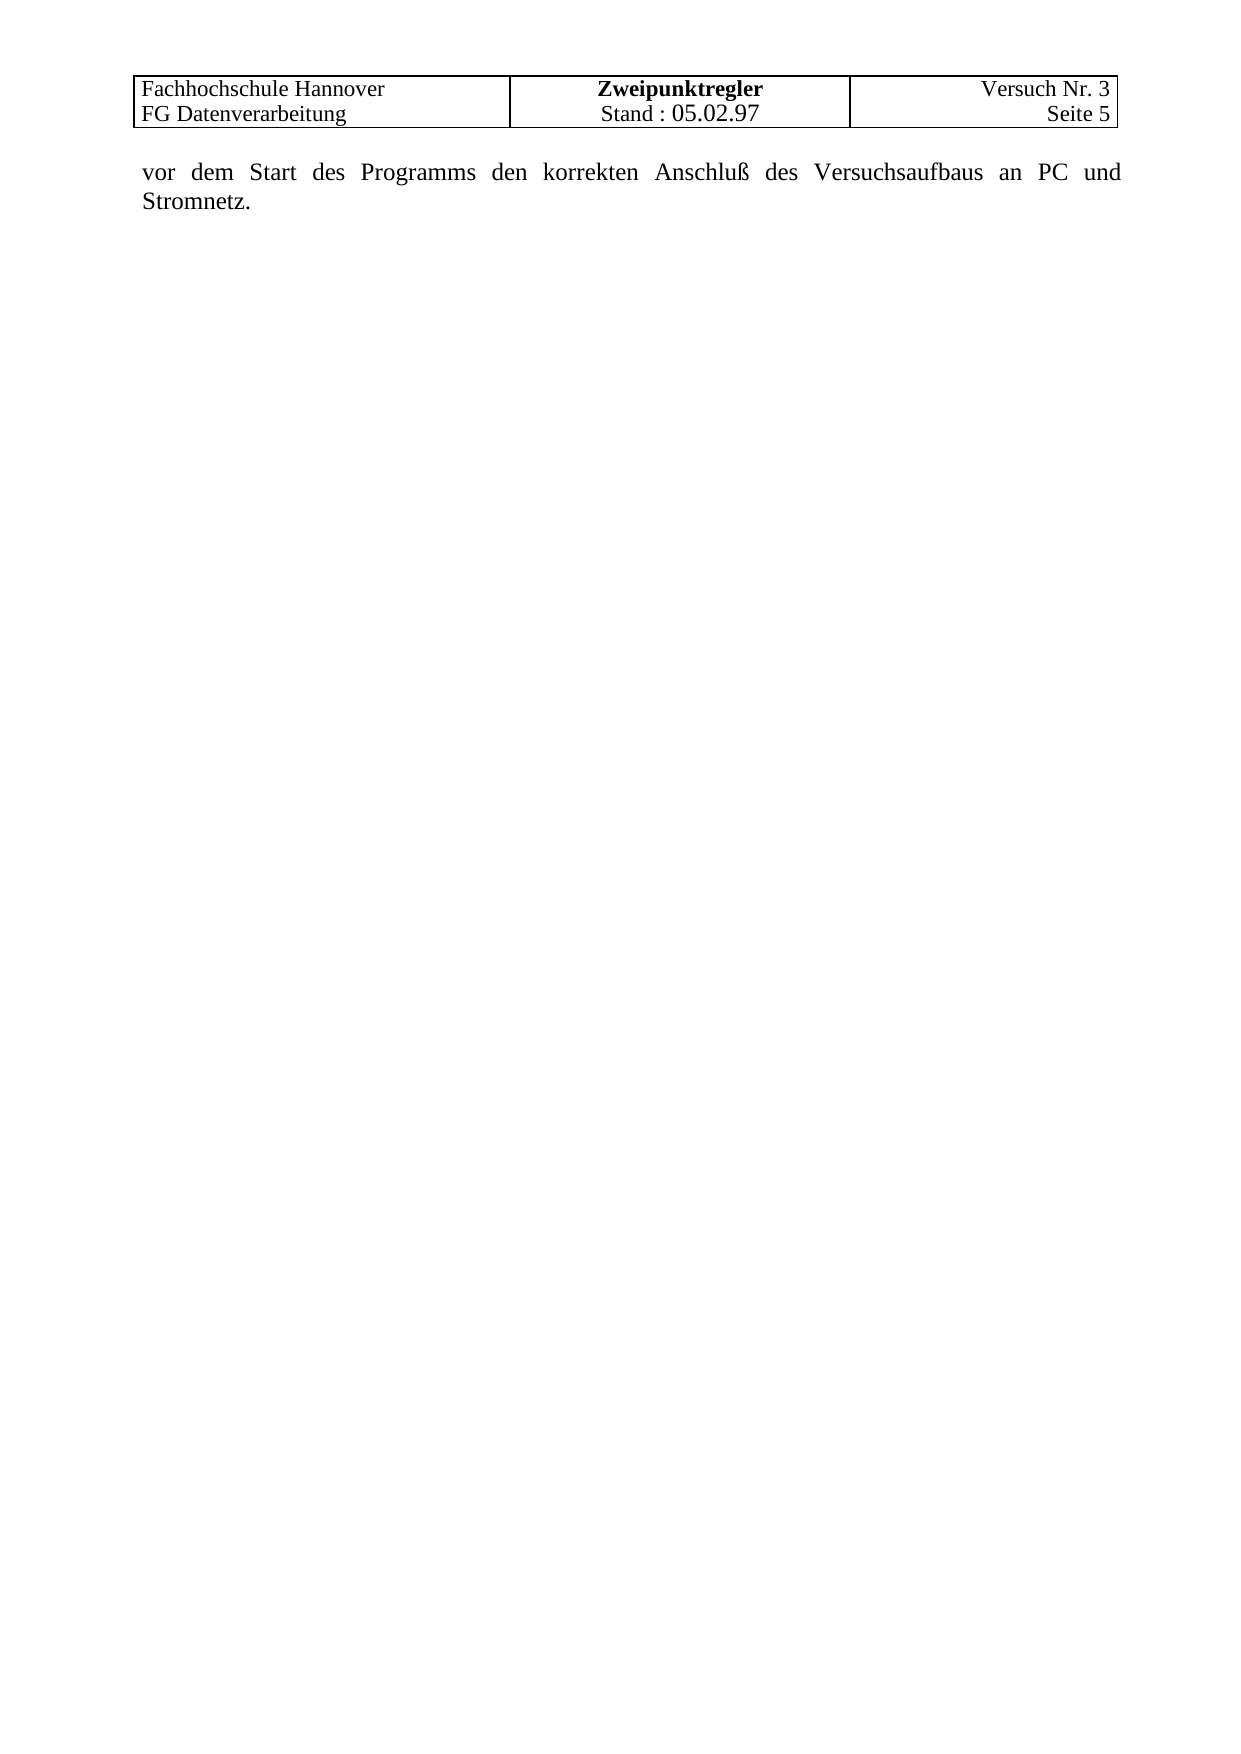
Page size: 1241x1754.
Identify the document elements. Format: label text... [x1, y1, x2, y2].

text vor dem Start des Programms den korrekten Anschluß des Versuchsaufbaus an PC und Stromnetz. [142, 157, 1122, 215]
